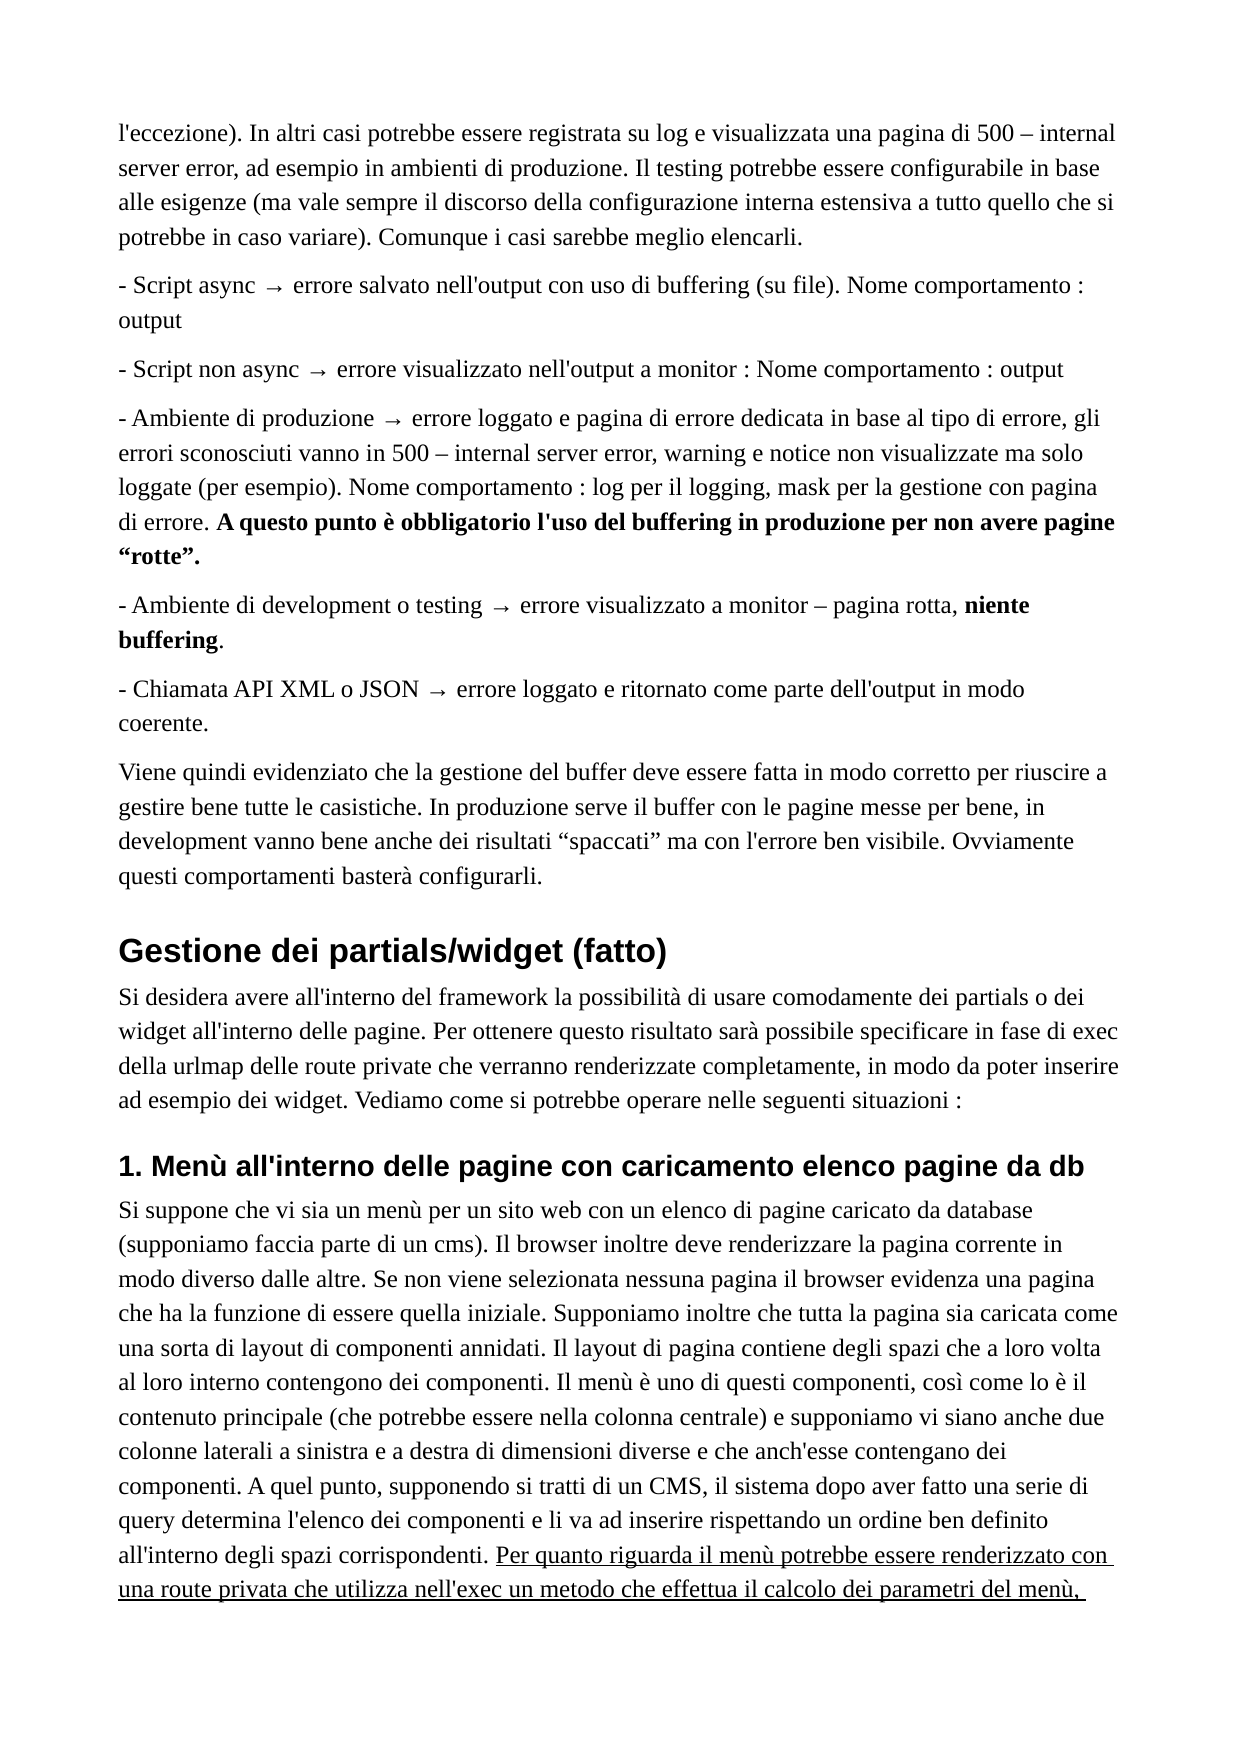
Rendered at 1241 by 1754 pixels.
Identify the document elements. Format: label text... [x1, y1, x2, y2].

text - Ambiente di produzione → errore loggato e pagina di errore dedicata in base al tipo di errore, gli errori sconosciuti vanno in 500 – internal server error, warning e notice non visualizzate ma solo loggate (per esempio). Nome comportamento : log per il logging, mask per la gestione con pagina di errore. A questo punto è obbligatorio l'uso del buffering in produzione per non avere pagine “rotte”. [118, 403, 1122, 570]
text - Chiamata API XML o JSON → errore loggato e ritornato come parte dell'output in modo coerente. [118, 674, 1122, 737]
text l'eccezione). In altri casi potrebbe essere registrata su log e visualizzata una pagina di 500 – internal server error, ad esempio in ambienti di produzione. Il testing potrebbe essere configurabile in base alle esigenze (ma vale sempre il discorso della configurazione interna estensiva a tutto quello che si potrebbe in caso variare). Comunque i casi sarebbe meglio elencarli. [118, 118, 1122, 250]
subtitle 1. Menù all'interno delle pagine con caricamento elenco pagine da db [118, 1149, 1122, 1183]
text Viene quindi evidenziato che la gestione del buffer deve essere fatta in modo corretto per riuscire a gestire bene tutte le casistiche. In produzione serve il buffer con le pagine messe per bene, in development vanno bene anche dei risultati “spaccati” ma con l'errore ben visibile. Ovviamente questi comportamenti basterà configurarli. [118, 757, 1122, 889]
text Si suppone che vi sia un menù per un sito web con un elenco di pagine caricato da database (supponiamo faccia parte di un cms). Il browser inoltre deve renderizzare la pagina corrente in modo diverso dalle altre. Se non viene selezionata nessuna pagina il browser evidenza una pagina che ha la funzione di essere quella iniziale. Supponiamo inoltre che tutta la pagina sia caricata come una sorta di layout di componenti annidati. Il layout di pagina contiene degli spazi che a loro volta al loro interno contengono dei componenti. Il menù è uno di questi componenti, così come lo è il contenuto principale (che potrebbe essere nella colonna centrale) e supponiamo vi siano anche due colonne laterali a sinistra e a destra di dimensioni diverse e che anch'esse contengano dei componenti. A quel punto, supponendo si tratti di un CMS, il sistema dopo aver fatto una serie di query determina l'elenco dei componenti e li va ad inserire rispettando un ordine ben definito all'interno degli spazi corrispondenti. Per quanto riguarda il menù potrebbe essere renderizzato con una route privata che utilizza nell'exec un metodo che effettua il calcolo dei parametri del menù, [118, 1195, 1122, 1603]
text - Ambiente di development o testing → errore visualizzato a monitor – pagina rotta, niente buffering. [118, 590, 1122, 653]
text - Script async → errore salvato nell'output con uso di buffering (su file). Nome comportamento : output [118, 271, 1122, 334]
text Si desidera avere all'interno del framework la possibilità di usare comodamente dei partials o dei widget all'interno delle pagine. Per ottenere questo risultato sarà possibile specificare in fase di exec della urlmap delle route private che verranno renderizzate completamente, in modo da poter inserire ad esempio dei widget. Vediamo come si potrebbe operare nelle seguenti situazioni : [118, 982, 1122, 1114]
subtitle Gestione dei partials/widget (fatto) [118, 931, 1122, 969]
text - Script non async → errore visualizzato nell'output a monitor : Nome comportamento : output [118, 354, 1122, 383]
